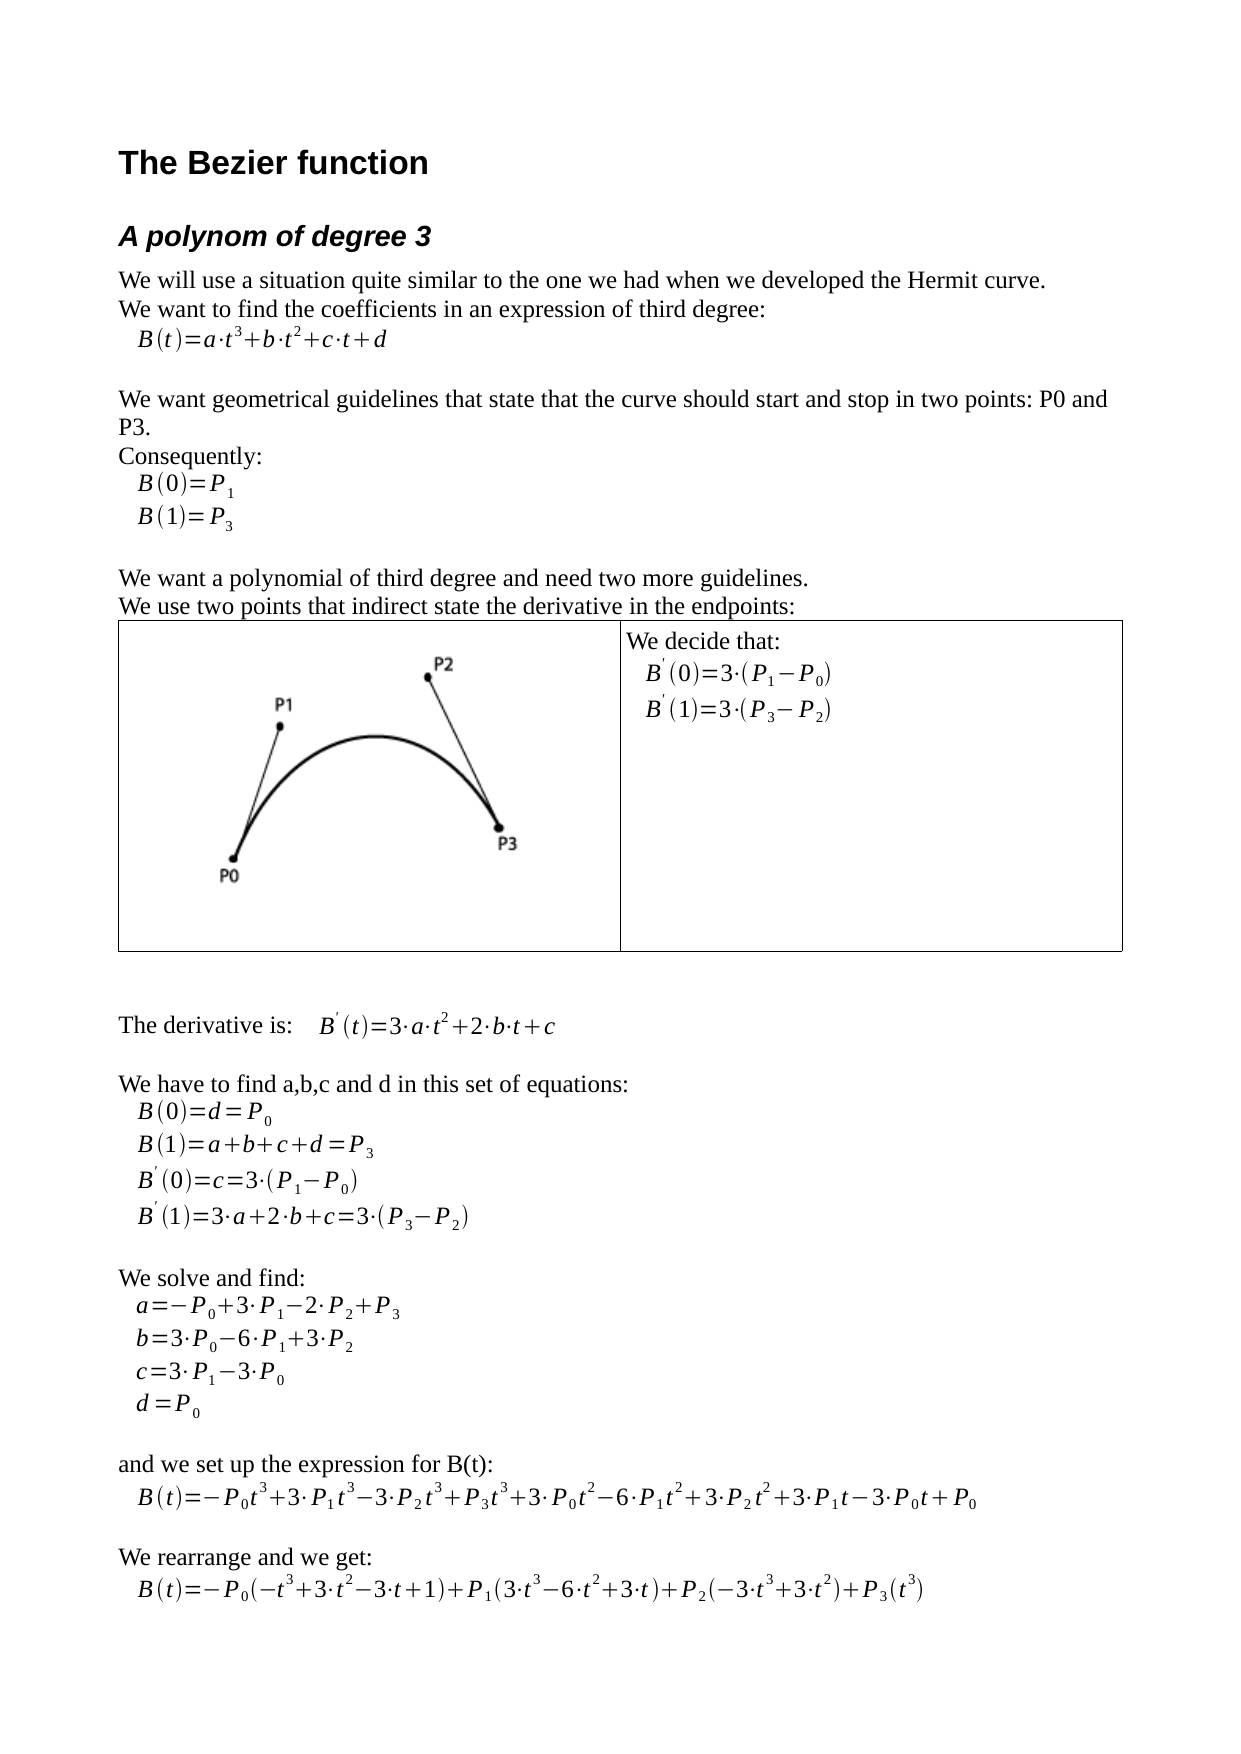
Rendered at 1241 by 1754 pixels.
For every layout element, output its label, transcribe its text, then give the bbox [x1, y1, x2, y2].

table_header [119, 888, 620, 951]
table_header We decide that: [621, 621, 1122, 951]
text We want to find the coefficients in an expression of third degree: [118, 294, 1122, 323]
picture [219, 654, 519, 888]
text We rearrange and we get: [118, 1542, 1122, 1571]
text We have to find a,b,c and d in this set of equations: [118, 1069, 1122, 1098]
text We want geometrical guidelines that state that the curve should start and stop in two points: P0 and P3. [118, 384, 1122, 441]
text We use two points that indirect state the derivative in the endpoints: [118, 591, 1122, 620]
text The derivative is: [118, 1008, 1122, 1040]
text Consequently: [118, 441, 1122, 470]
text We want a polynomial of third degree and need two more guidelines. [118, 563, 1122, 591]
text We will use a situation quite similar to the one we had when we developed the Hermit curve. [118, 265, 1122, 294]
text We solve and find: [118, 1263, 1122, 1292]
text and we set up the expression for B(t): [118, 1449, 1122, 1478]
table_header [119, 621, 620, 887]
subtitle The Bezier function [118, 143, 1122, 182]
subtitle A polynom of degree 3 [118, 219, 1122, 253]
